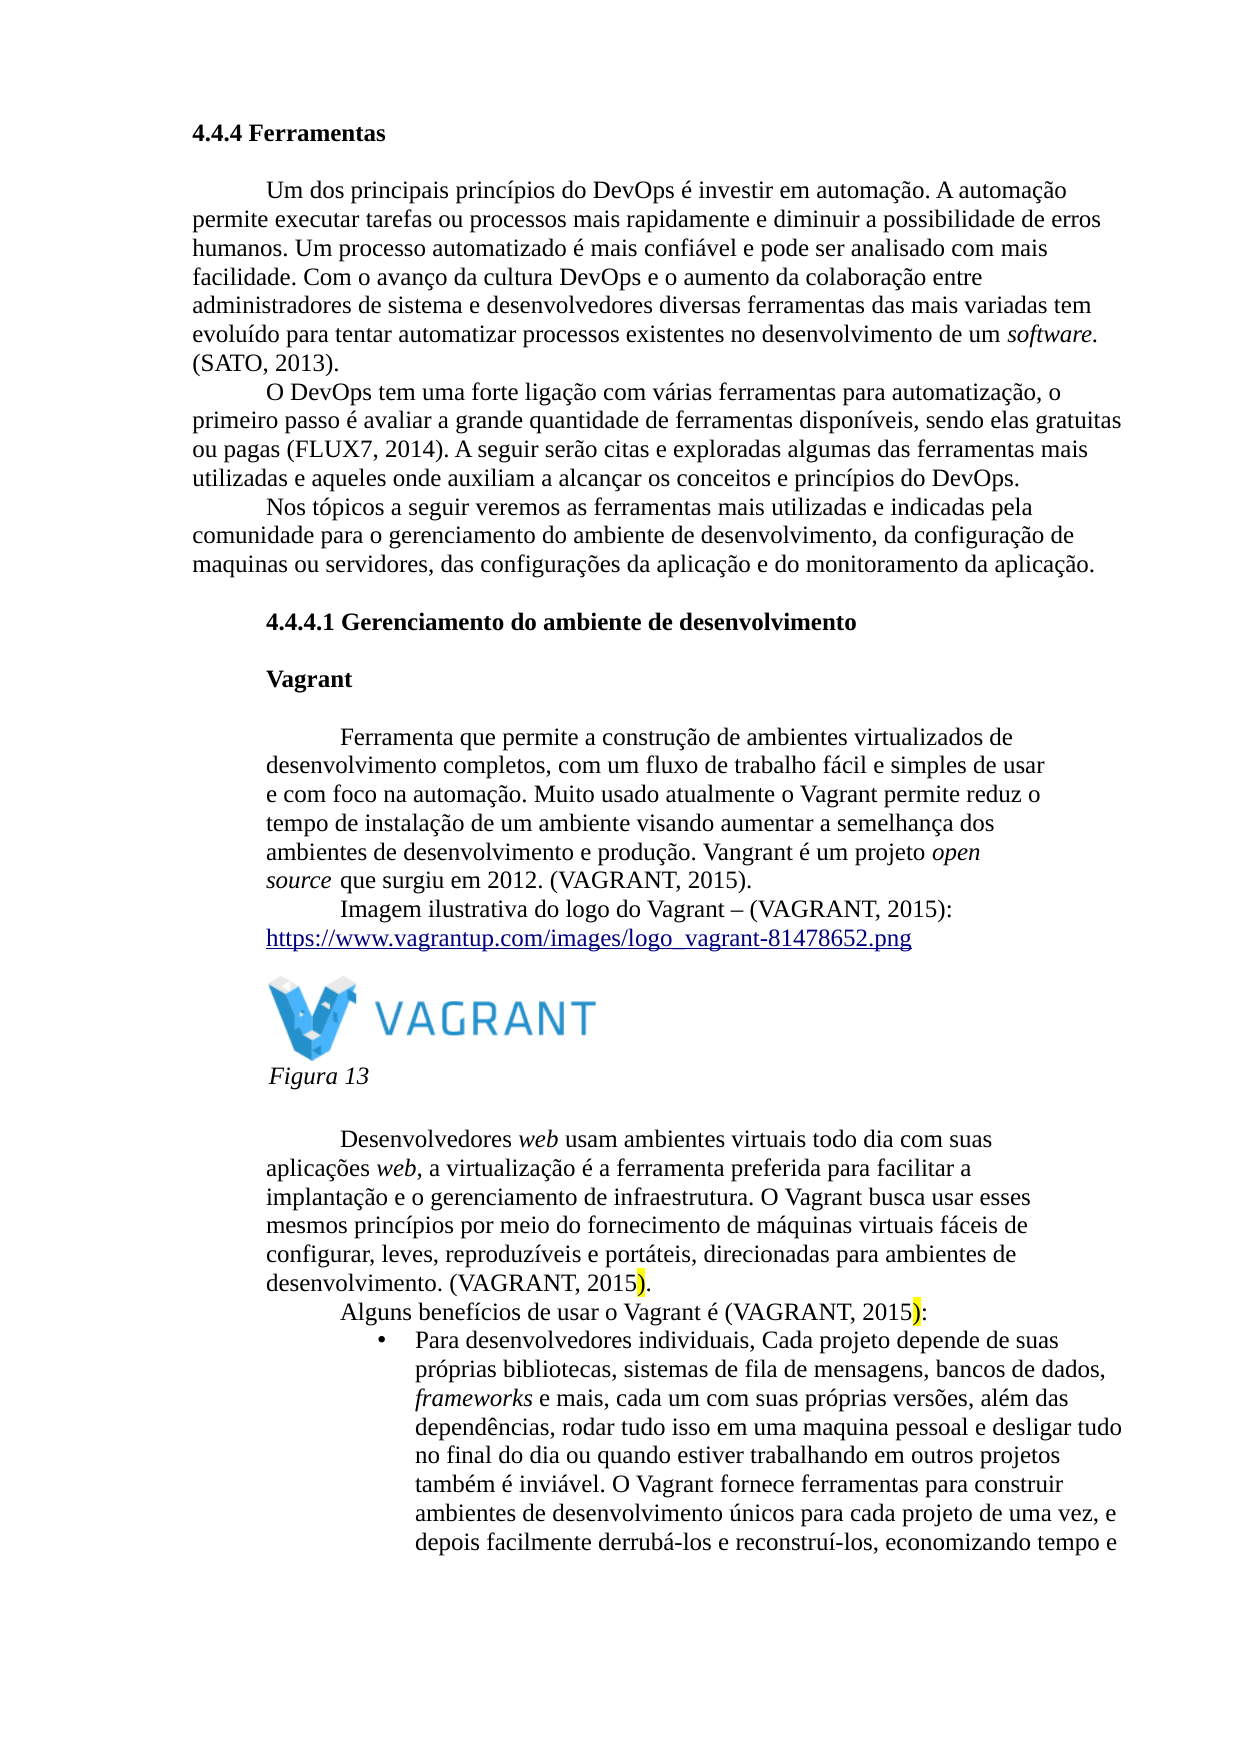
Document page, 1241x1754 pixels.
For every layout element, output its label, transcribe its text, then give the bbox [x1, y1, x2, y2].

text Figura 13 [268, 1061, 596, 1090]
text 4.4.4.1 Gerenciamento do ambiente de desenvolvimento [118, 607, 1122, 636]
picture [268, 976, 596, 1061]
text Alguns benefícios de usar o Vagrant é (VAGRANT, 2015): [118, 1297, 1122, 1326]
text Vagrant [118, 664, 1122, 693]
text Nos tópicos a seguir veremos as ferramentas mais utilizadas e indicadas pela comunidade para o gerenciamento do ambiente de desenvolvimento, da configuração de maquinas ou servidores, das configurações da aplicação e do monitoramento da aplicação. [118, 492, 1122, 578]
list Para desenvolvedores individuais, Cada projeto depende de suas próprias bibliotecas, sistemas de fila de mensagens, bancos de dados, frameworks e mais, cada um com suas próprias versões, além das dependências, rodar tudo isso em uma maquina pessoal e desligar tudo no final do dia ou quando estiver trabalhando em outros projetos também é inviável. O Vagrant fornece ferramentas para construir ambientes de desenvolvimento únicos para cada projeto de uma vez, e depois facilmente derrubá-los e reconstruí-los, economizando tempo e [377, 1326, 1122, 1556]
text O DevOps tem uma forte ligação com várias ferramentas para automatização, o primeiro passo é avaliar a grande quantidade de ferramentas disponíveis, sendo elas gratuitas ou pagas (FLUX7, 2014). A seguir serão citas e exploradas algumas das ferramentas mais utilizadas e aqueles onde auxiliam a alcançar os conceitos e princípios do DevOps. [118, 377, 1122, 492]
text 4.4.4 Ferramentas [44, 118, 1122, 147]
text https://www.vagrantup.com/images/logo_vagrant-81478652.png [118, 923, 1122, 952]
text Imagem ilustrativa do logo do Vagrant – (VAGRANT, 2015): [118, 894, 1122, 923]
text Desenvolvedores web usam ambientes virtuais todo dia com suas aplicações web, a virtualização é a ferramenta preferida para facilitar a implantação e o gerenciamento de infraestrutura. O Vagrant busca usar esses mesmos princípios por meio do fornecimento de máquinas virtuais fáceis de configurar, leves, reproduzíveis e portáteis, direcionadas para ambientes de desenvolvimento. (VAGRANT, 2015). [118, 1124, 1122, 1297]
text Um dos principais princípios do DevOps é investir em automação. A automação permite executar tarefas ou processos mais rapidamente e diminuir a possibilidade de erros humanos. Um processo automatizado é mais confiável e pode ser analisado com mais facilidade. Com o avanço da cultura DevOps e o aumento da colaboração entre administradores de sistema e desenvolvedores diversas ferramentas das mais variadas tem evoluído para tentar automatizar processos existentes no desenvolvimento de um software. (SATO, 2013). [118, 176, 1122, 377]
text Ferramenta que permite a construção de ambientes virtualizados de desenvolvimento completos, com um fluxo de trabalho fácil e simples de usar e com foco na automação. Muito usado atualmente o Vagrant permite reduz o tempo de instalação de um ambiente visando aumentar a semelhança dos ambientes de desenvolvimento e produção. Vangrant é um projeto open source que surgiu em 2012. (VAGRANT, 2015). [118, 722, 1122, 894]
